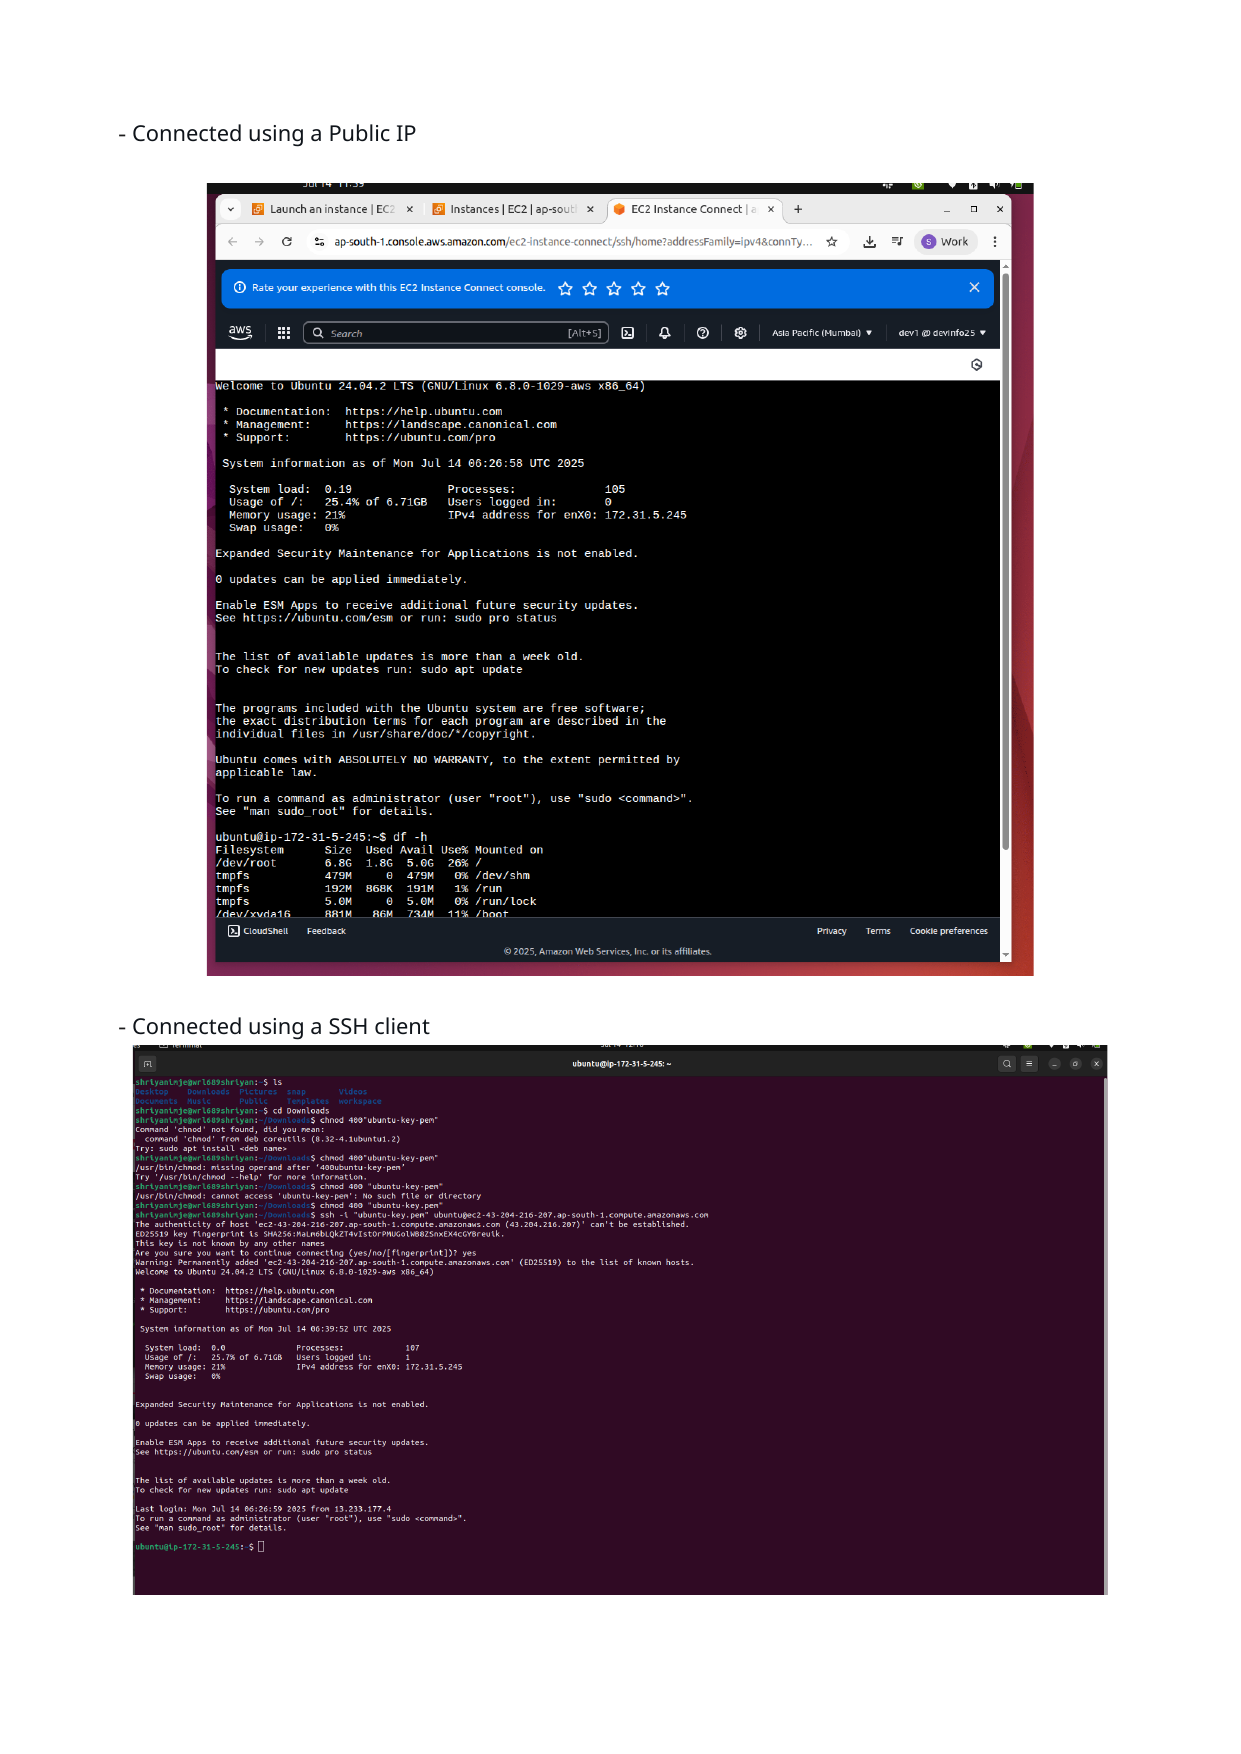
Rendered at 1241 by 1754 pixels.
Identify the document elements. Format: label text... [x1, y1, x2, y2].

picture [206, 183, 1034, 976]
text - Connected using a Public IP [118, 118, 1122, 148]
picture [132, 1045, 1108, 1595]
text - Connected using a SSH client [118, 1011, 1122, 1041]
